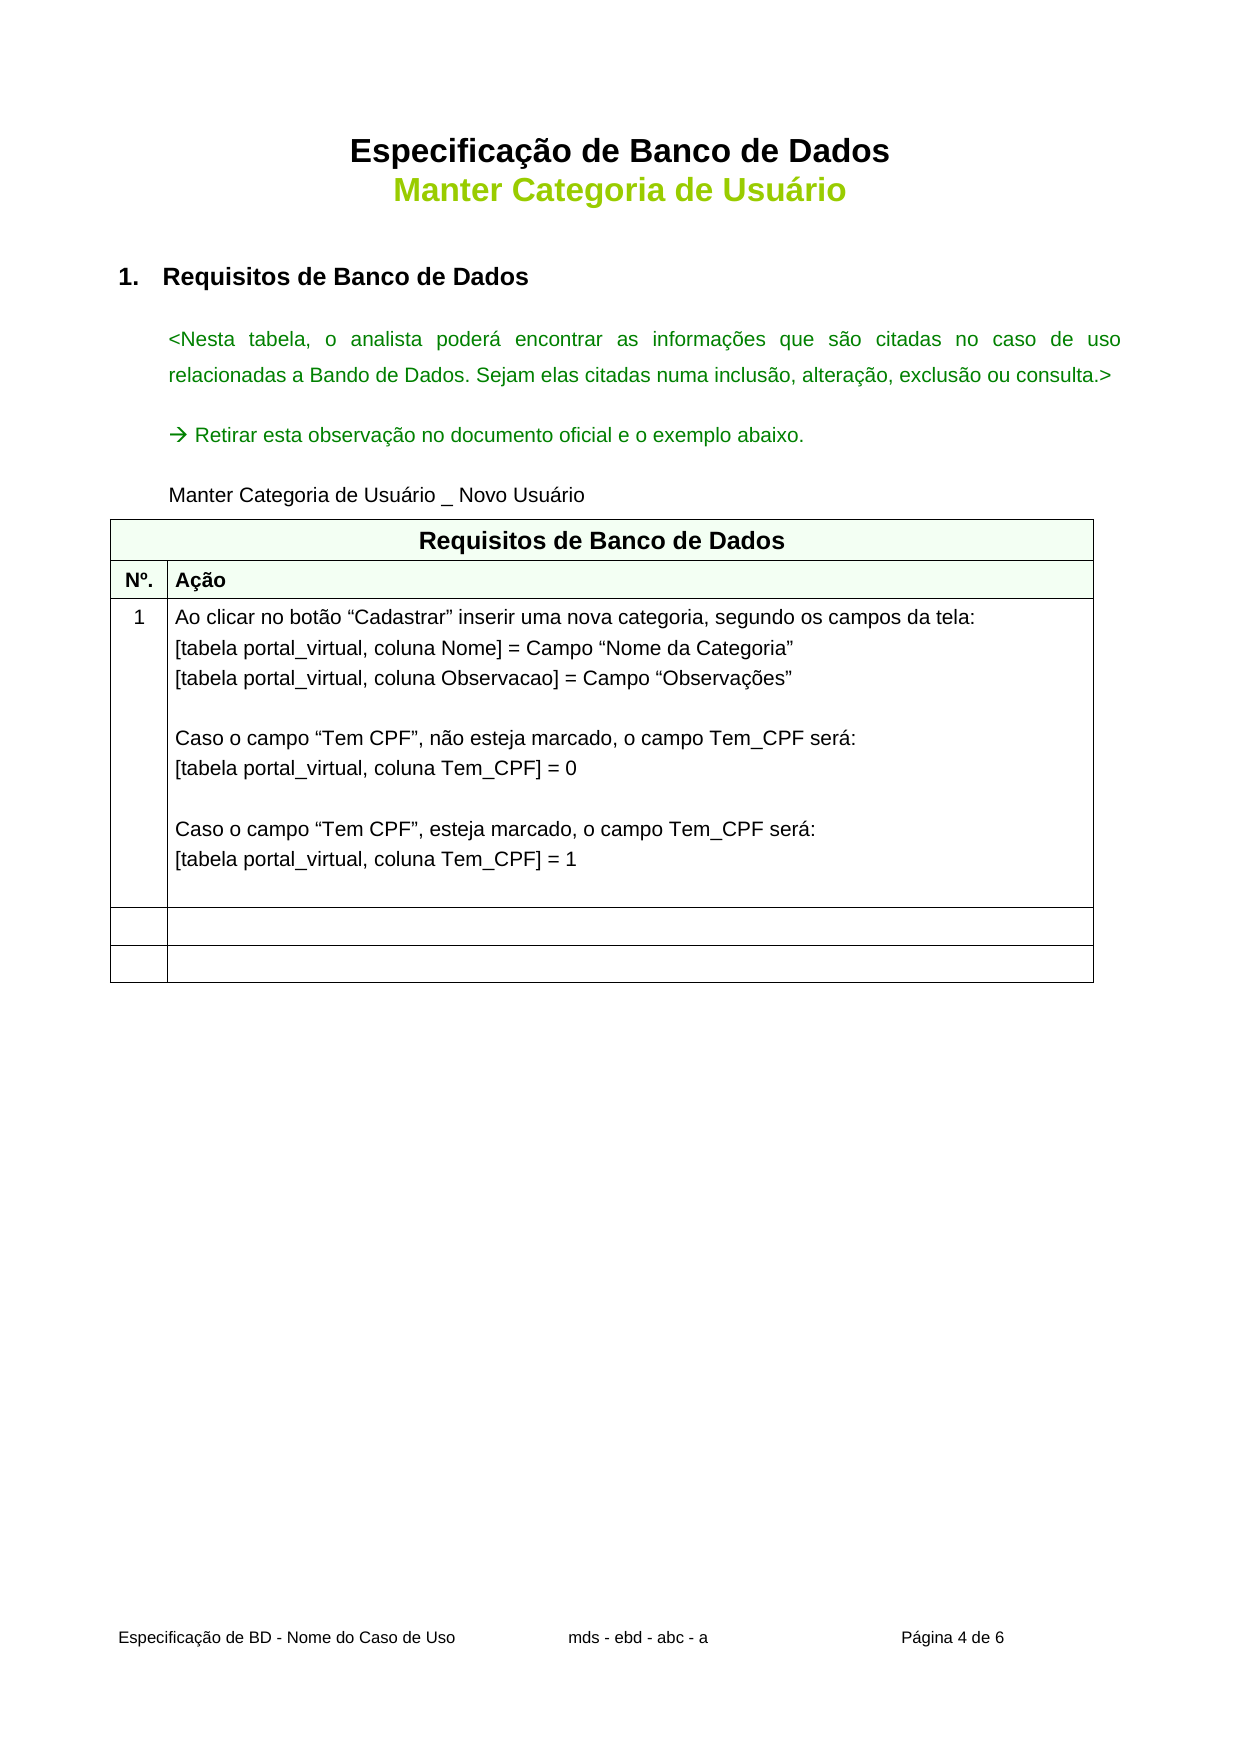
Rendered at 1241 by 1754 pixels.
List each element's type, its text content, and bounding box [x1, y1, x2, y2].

table_cell Ao clicar no botão “Cadastrar” inserir uma nova categoria, segundo os campos da tela: [tabela portal_virtual, coluna Nome] = Campo “Nome da Categoria” [tabela portal_virtual, coluna Observacao] = Campo “Observações” Caso o campo “Tem CPF”, não esteja marcado, o campo Tem_CPF será: [tabela portal_virtual, coluna Tem_CPF] = 0 Caso o campo “Tem CPF”, esteja marcado, o campo Tem_CPF será: [tabela portal_virtual, coluna Tem_CPF] = 1 [168, 599, 1093, 907]
table_cell [168, 946, 1093, 982]
table_cell [168, 908, 1093, 945]
table_cell [111, 946, 167, 982]
table_cell Nº. [111, 561, 167, 598]
title  Retirar esta observação no documento oficial e o exemplo abaixo. [168, 423, 1122, 447]
text <Nesta tabela, o analista poderá encontrar as informações que são citadas no caso de uso relacionadas a Bando de Dados. Sejam elas citadas numa inclusão, alteração, exclusão ou consulta.> [168, 327, 1122, 387]
table_cell 1 [111, 599, 167, 907]
table_cell [111, 908, 167, 945]
title Manter Categoria de Usuário [118, 170, 1122, 208]
subtitle Requisitos de Banco de Dados [118, 262, 1122, 291]
table_cell Ação [168, 561, 1093, 598]
title Especificação de Banco de Dados [118, 131, 1122, 170]
table_header Requisitos de Banco de Dados [111, 520, 1093, 560]
text Manter Categoria de Usuário _ Novo Usuário [168, 483, 1122, 507]
